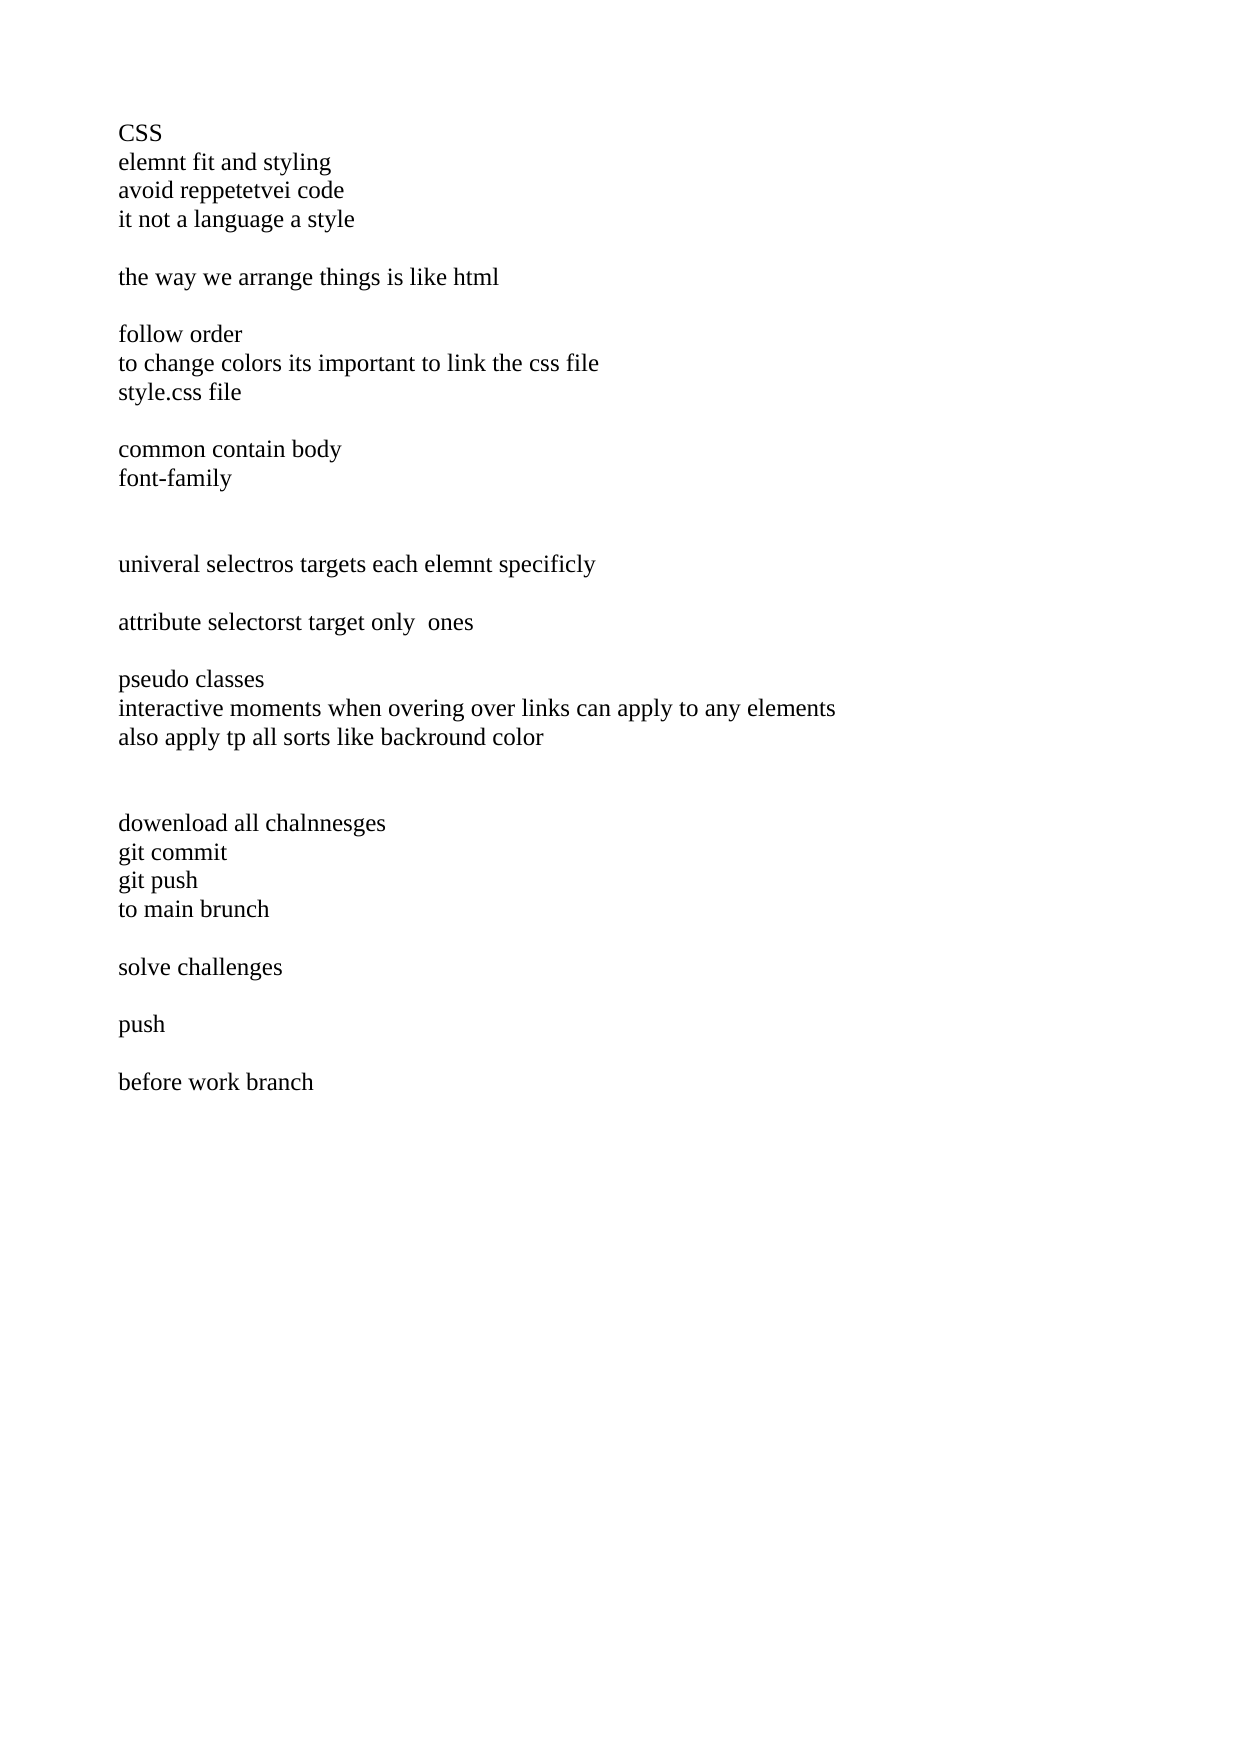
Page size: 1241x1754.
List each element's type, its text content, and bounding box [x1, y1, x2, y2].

text the way we arrange things is like html [118, 262, 1122, 291]
text git commit [118, 837, 1122, 866]
text style.css file [118, 377, 1122, 406]
text git push [118, 866, 1122, 894]
text pseudo classes [118, 664, 1122, 693]
text dowenload all chalnnesges [118, 808, 1122, 837]
text univeral selectros targets each elemnt specificly [118, 549, 1122, 578]
text before work branch [118, 1067, 1122, 1096]
text to change colors its important to link the css file [118, 348, 1122, 377]
text font-family [118, 463, 1122, 492]
text push [118, 1009, 1122, 1038]
text follow order [118, 319, 1122, 348]
text avoid reppetetvei code [118, 176, 1122, 204]
text CSS [118, 118, 1122, 147]
text interactive moments when overing over links can apply to any elements [118, 693, 1122, 722]
text it not a language a style [118, 204, 1122, 233]
text solve challenges [118, 952, 1122, 981]
text to main brunch [118, 894, 1122, 923]
text attribute selectorst target only ones [118, 607, 1122, 636]
text common contain body [118, 434, 1122, 463]
text also apply tp all sorts like backround color [118, 722, 1122, 751]
text elemnt fit and styling [118, 147, 1122, 176]
